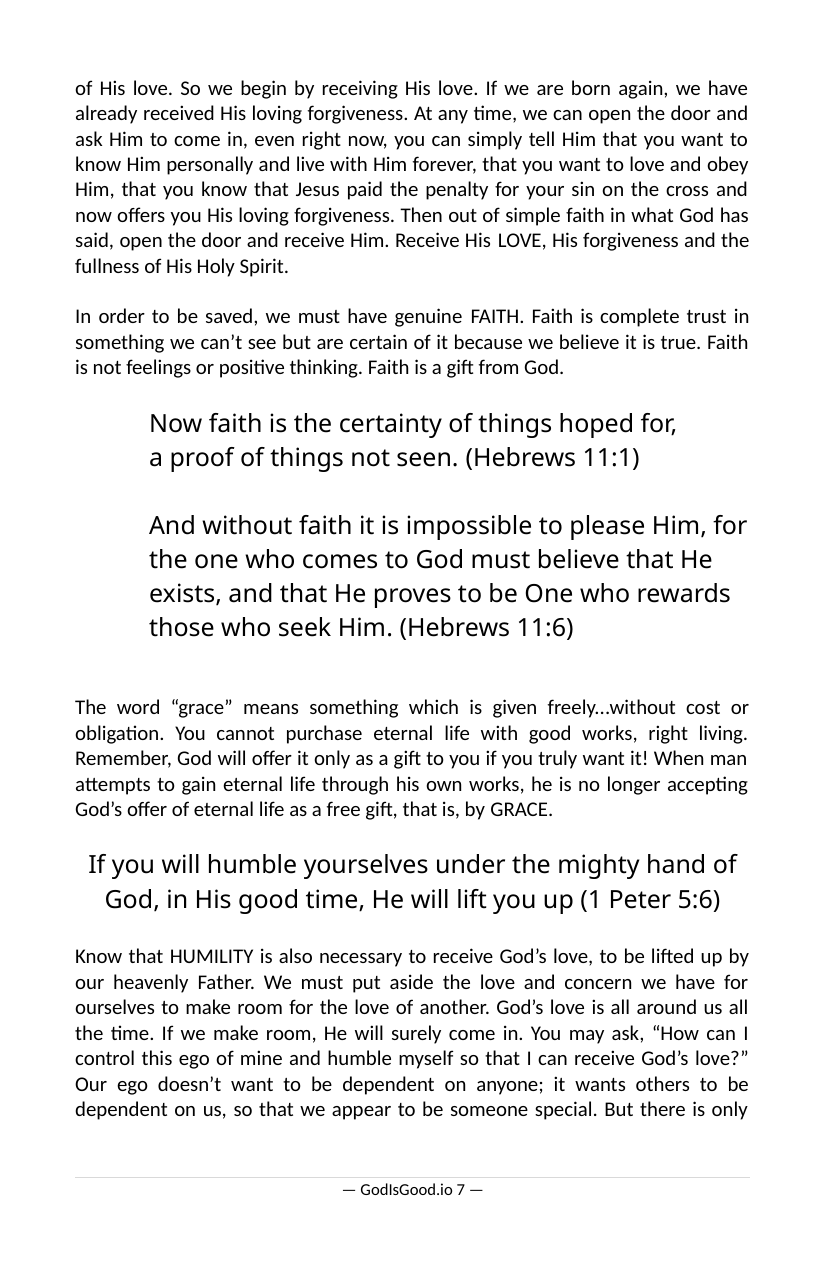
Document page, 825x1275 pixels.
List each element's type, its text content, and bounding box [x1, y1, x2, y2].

text of His love. So we begin by receiving His love. If we are born again, we have already received His loving forgiveness. At any time, we can open the door and ask Him to come in, even right now, you can simply tell Him that you want to know Him personally and live with Him forever, that you want to love and obey Him, that you know that Jesus paid the penalty for your sin on the cross and now offers you His loving forgiveness. Then out of simple faith in what God has said, open the door and receive Him. Receive His love, His forgiveness and the fullness of His Holy Spirit. [75, 75, 750, 278]
text In order to be saved, we must have genuine faith. Faith is complete trust in something we can’t see but are certain of it because we believe it is true. Faith is not feelings or positive thinking. Faith is a gift from God. [75, 304, 750, 380]
text If you will humble yourselves under the mighty hand of God, in His good time, He will lift you up (1 Peter 5:6) [75, 847, 750, 915]
text Now faith is the certainty of things hoped for, a proof of things not seen. (Hebrews 11:1) [149, 405, 750, 473]
text And without faith it is impossible to please Him, for the one who comes to God must believe that He exists, and that He proves to be One who rewards those who seek Him. (Hebrews 11:6) [149, 508, 750, 644]
text Know that humility is also necessary to receive God’s love, to be lifted up by our heavenly Father. We must put aside the love and concern we have for ourselves to make room for the love of another. God’s love is all around us all the time. If we make room, He will surely come in. You may ask, “How can I control this ego of mine and humble myself so that I can receive God’s love?” Our ego doesn’t want to be dependent on anyone; it wants others to be dependent on us, so that we appear to be someone special. But there is only [75, 944, 750, 1122]
text The word “grace” means something which is given freely...without cost or obligation. You cannot purchase eternal life with good works, right living. Remember, God will offer it only as a gift to you if you truly want it! When man attempts to gain eternal life through his own works, he is no longer accepting God’s offer of eternal life as a free gift, that is, by Grace. [75, 695, 750, 822]
